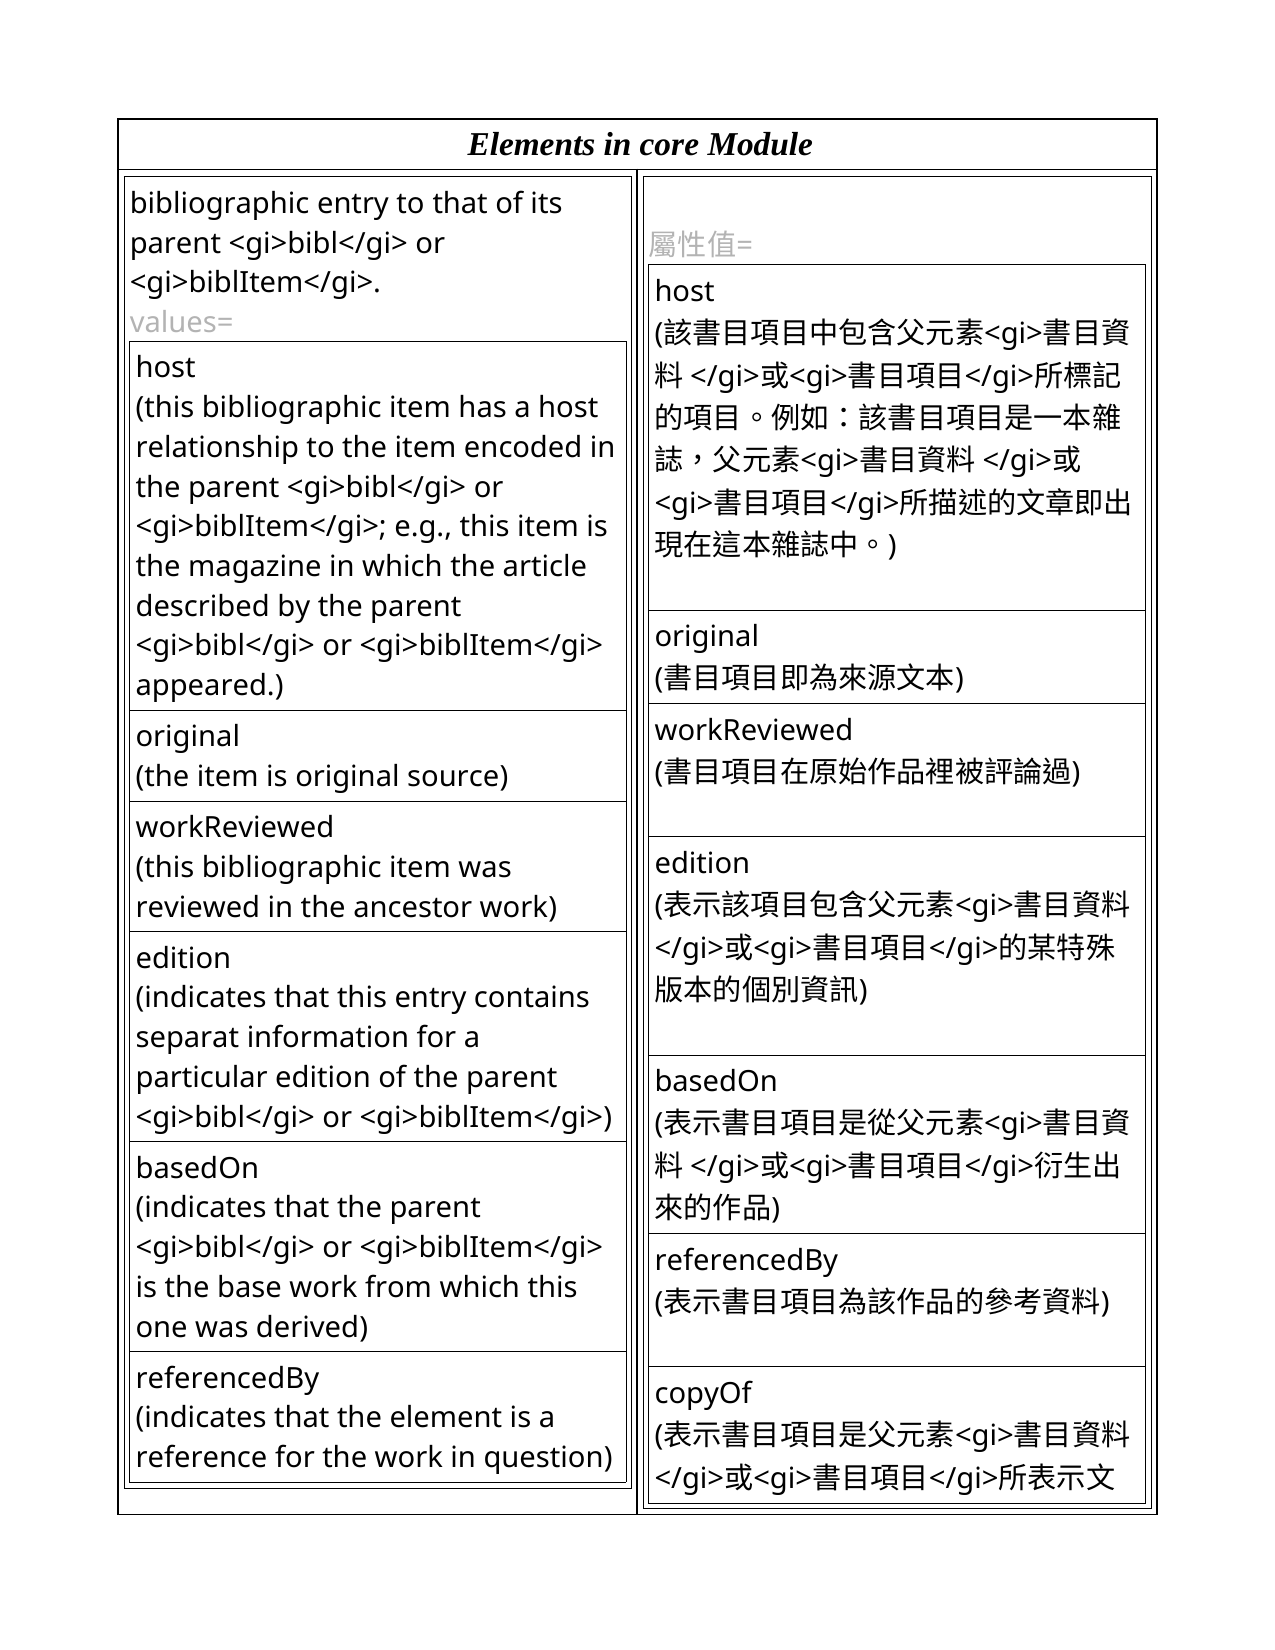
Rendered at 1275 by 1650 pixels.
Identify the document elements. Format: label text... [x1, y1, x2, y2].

table_cell basedOn (indicates that the parent <gi>bibl</gi> or <gi>biblItem</gi> is the base work from which this one was derived) [130, 1142, 626, 1351]
table_cell basedOn (表示書目項目是從父元素<gi>書目資料 </gi>或<gi>書目項目</gi>衍生出來的作品) [649, 1056, 1145, 1233]
table_cell workReviewed (書目項目在原始作品裡被評論過) [649, 704, 1145, 836]
table_header Elements in core Module [119, 120, 1156, 168]
table_cell edition (indicates that this entry contains separat information for a particular edition of the parent <gi>bibl</gi> or <gi>biblItem</gi>) [130, 932, 626, 1141]
table_cell workReviewed (this bibliographic item was reviewed in the ancestor work) [130, 802, 626, 931]
table_cell original (書目項目即為來源文本) [649, 611, 1145, 703]
table_cell [638, 170, 1156, 1514]
table_cell 屬性值= [644, 177, 1151, 1508]
table_header host (this bibliographic item has a host relationship to the item encoded in the parent <gi>bibl</gi> or <gi>biblItem</gi>; e.g., this item is the magazine in which the article described by the parent <gi>bibl</gi> or <gi>biblItem</gi> appeared.) [130, 342, 626, 710]
table_cell [119, 170, 636, 1514]
table_header host (該書目項目中包含父元素<gi>書目資料 </gi>或<gi>書目項目</gi>所標記的項目。例如：該書目項目是一本雜誌，父元素<gi>書目資料 </gi>或<gi>書目項目</gi>所描述的文章即出現在這本雜誌中。) [649, 265, 1145, 609]
table_cell edition (表示該項目包含父元素<gi>書目資料 </gi>或<gi>書目項目</gi>的某特殊版本的個別資訊) [649, 837, 1145, 1054]
table_cell copyOf (表示書目項目是父元素<gi>書目資料 </gi>或<gi>書目項目</gi>所表示文 [649, 1367, 1145, 1502]
table_cell original (the item is original source) [130, 711, 626, 801]
table_cell referencedBy (表示書目項目為該作品的參考資料) [649, 1234, 1145, 1366]
table_cell referencedBy (indicates that the element is a reference for the work in question) [130, 1352, 626, 1482]
table_cell bibliographic entry to that of its parent <gi>bibl</gi> or <gi>biblItem</gi>. values= [125, 177, 631, 1488]
